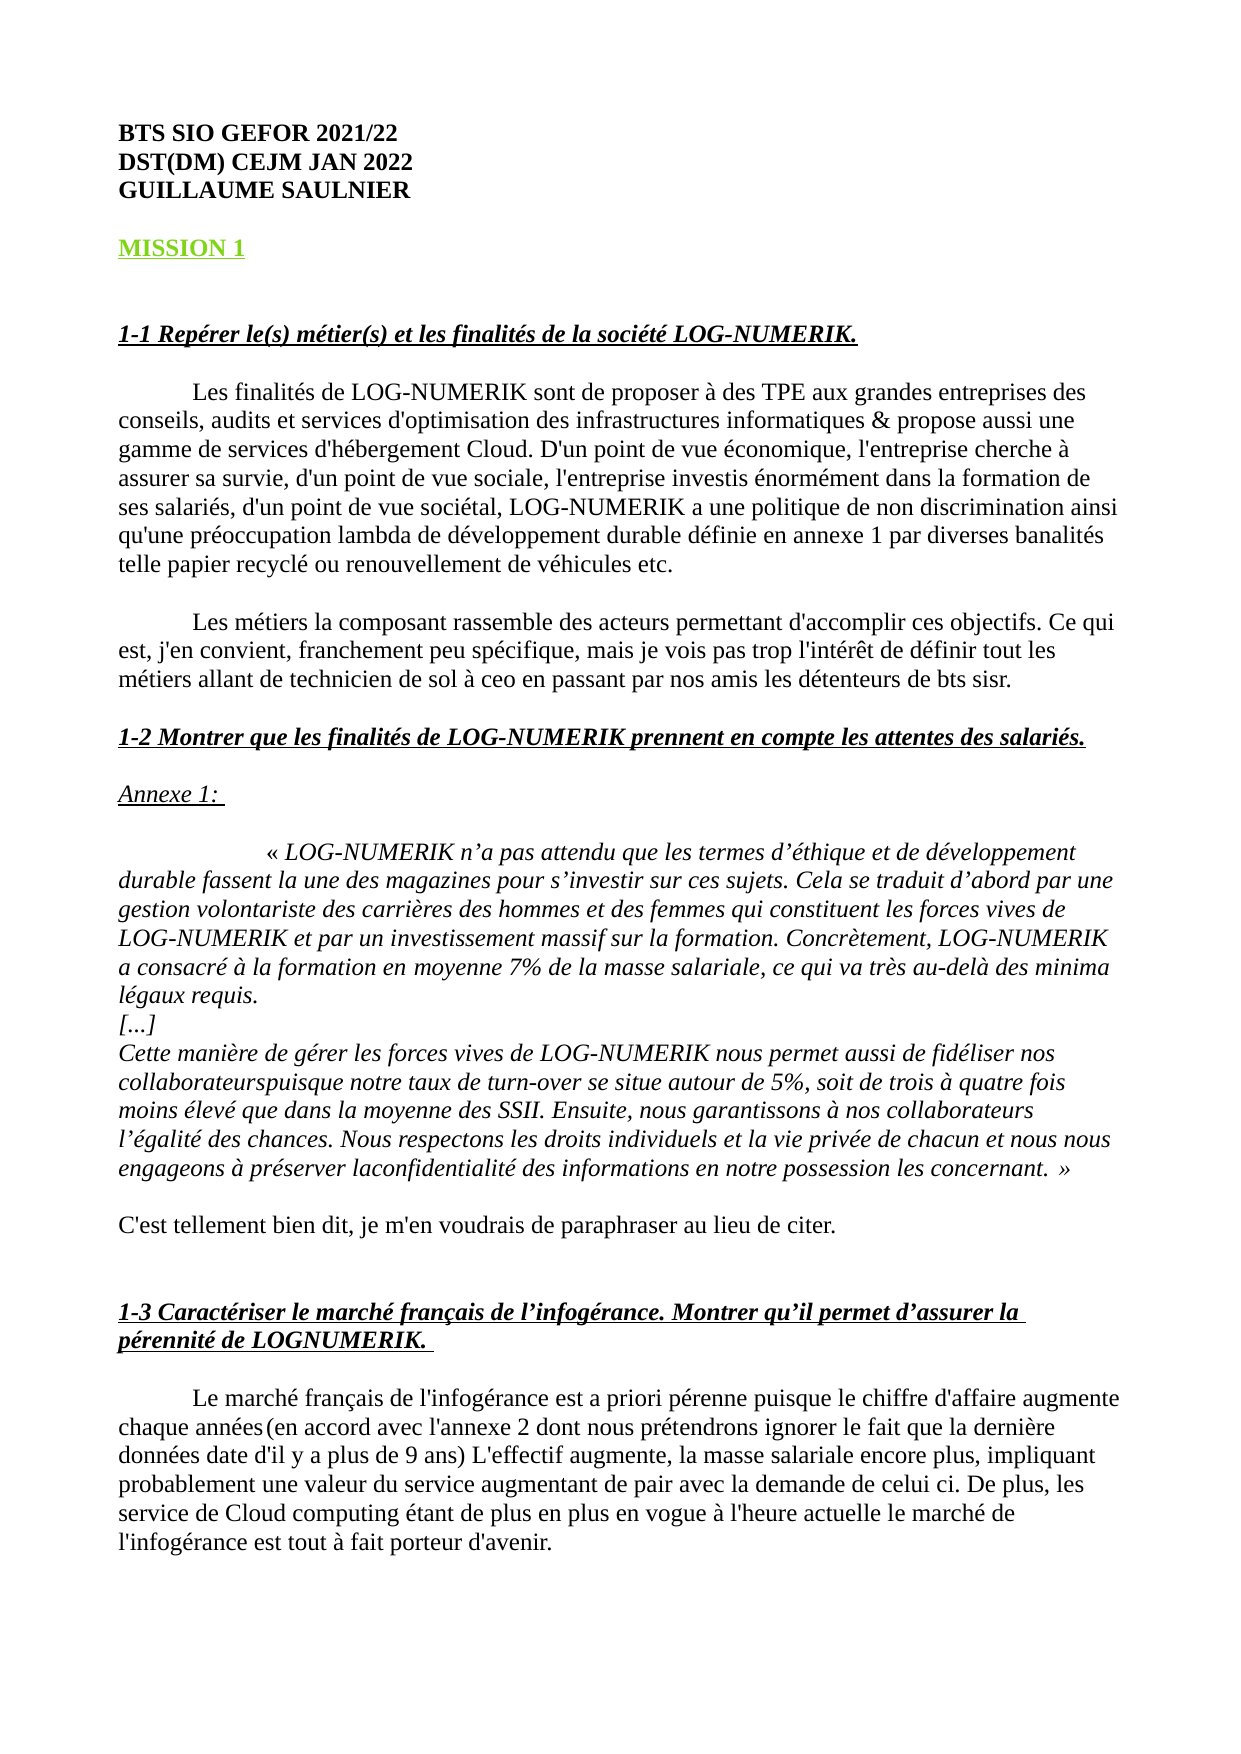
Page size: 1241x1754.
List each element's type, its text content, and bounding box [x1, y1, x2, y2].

text BTS SIO GEFOR 2021/22 [118, 118, 1122, 147]
text C'est tellement bien dit, je m'en voudrais de paraphraser au lieu de citer. [118, 1211, 1122, 1239]
text Cette manière de gérer les forces vives de LOG-NUMERIK nous permet aussi de fidéliser nos collaborateurs puisque notre taux de turn-over se situe autour de 5%, soit de trois à quatre fois moins élevé que dans la moyenne des SSII. Ensuite, nous garantissons à nos collaborateurs l’égalité des chances. Nous respectons les droits individuels et la vie privée de chacun et nous nous engageons à préserver laconfidentialité des informations en notre possession les concernant. » [118, 1038, 1122, 1182]
text « LOG-NUMERIK n’a pas attendu que les termes d’éthique et de développement durable fassent la une des magazines pour s’investir sur ces sujets. Cela se traduit d’abord par une gestion volontariste des carrières des hommes et des femmes qui constituent les forces vives de LOG-NUMERIK et par un investissement massif sur la formation. Concrètement, LOG-NUMERIK a consacré à la formation en moyenne 7% de la masse salariale, ce qui va très au-delà des minima légaux requis. [118, 837, 1122, 1009]
text Les métiers la composant rassemble des acteurs permettant d'accomplir ces objectifs. Ce qui est, j'en convient, franchement peu spécifique, mais je vois pas trop l'intérêt de définir tout les métiers allant de technicien de sol à ceo en passant par nos amis les détenteurs de bts sisr. [118, 607, 1122, 693]
text 1-3 Caractériser le marché français de l’infogérance. Montrer qu’il permet d’assurer la pérennité de LOGNUMERIK. [118, 1297, 1122, 1354]
text telle papier recyclé ou renouvellement de véhicules etc. [118, 549, 1122, 578]
text Annexe 1: [118, 779, 1122, 808]
text Les finalités de LOG-NUMERIK sont de proposer à des TPE aux grandes entreprises des conseils, audits et services d'optimisation des infrastructures informatiques & propose aussi une gamme de services d'hébergement Cloud. D'un point de vue économique, l'entreprise cherche à assurer sa survie, d'un point de vue sociale, l'entreprise investis énormément dans la formation de ses salariés, d'un point de vue sociétal, LOG-NUMERIK a une politique de non discrimination ainsi qu'une préoccupation lambda de développement durable définie en annexe 1 par diverses banalités [118, 377, 1122, 549]
text DST(DM) CEJM JAN 2022 [118, 147, 1122, 176]
text MISSION 1 [118, 233, 1122, 262]
text 1-1 Repérer le(s) métier(s) et les finalités de la société LOG-NUMERIK. [118, 319, 1122, 348]
text 1-2 Montrer que les finalités de LOG-NUMERIK prennent en compte les attentes des salariés. [118, 722, 1122, 751]
text GUILLAUME SAULNIER [118, 176, 1122, 204]
text [...] [118, 1009, 1122, 1038]
text Le marché français de l'infogérance est a priori pérenne puisque le chiffre d'affaire augmente chaque années (en accord avec l'annexe 2 dont nous prétendrons ignorer le fait que la dernière données date d'il y a plus de 9 ans) L'effectif augmente, la masse salariale encore plus, impliquant probablement une valeur du service augmentant de pair avec la demande de celui ci. De plus, les service de Cloud computing étant de plus en plus en vogue à l'heure actuelle le marché de l'infogérance est tout à fait porteur d'avenir. [118, 1383, 1122, 1556]
